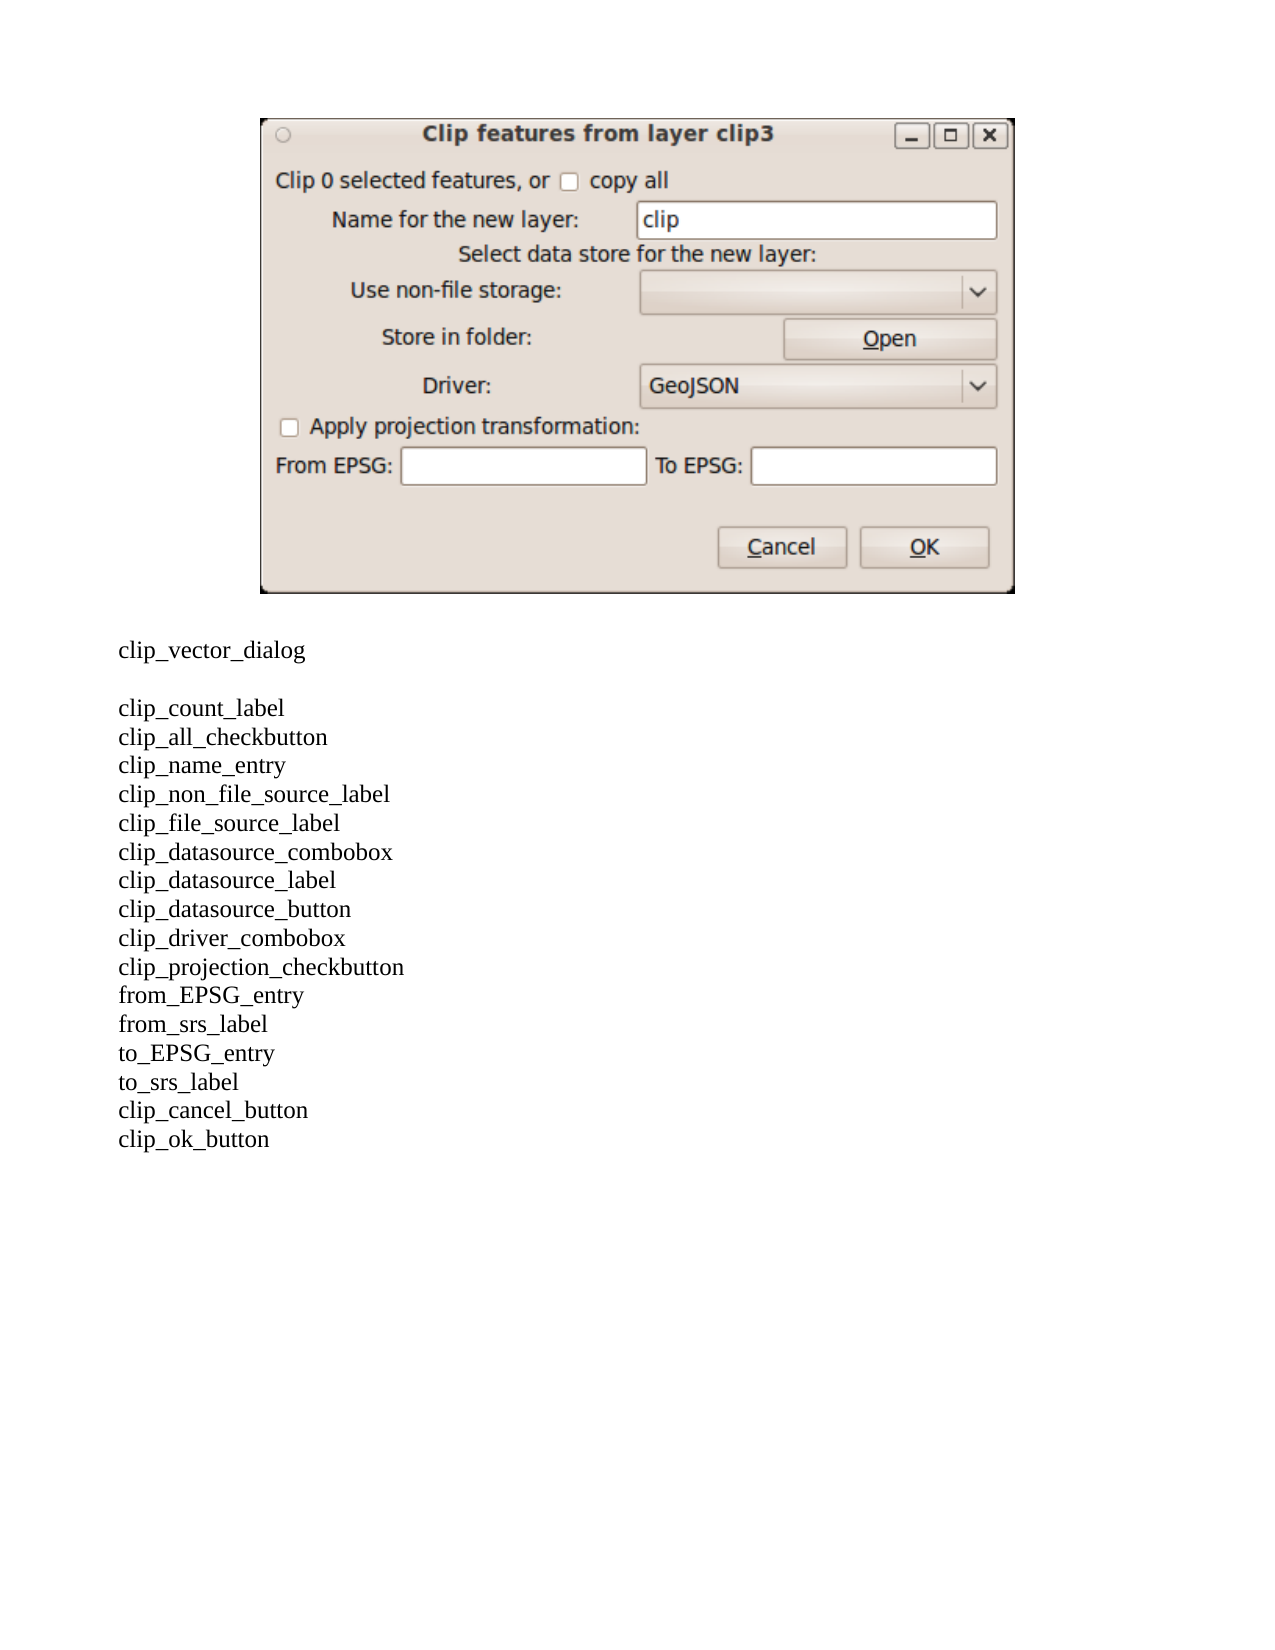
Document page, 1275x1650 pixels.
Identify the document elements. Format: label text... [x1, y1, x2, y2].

text clip_datasource_label [118, 866, 1157, 894]
text from_EPSG_entry [118, 981, 1157, 1009]
text clip_ok_button [118, 1124, 1157, 1153]
picture [260, 118, 1015, 594]
text clip_file_source_label [118, 808, 1157, 837]
text to_EPSG_entry [118, 1038, 1157, 1067]
text to_srs_label [118, 1067, 1157, 1096]
text clip_non_file_source_label [118, 779, 1157, 808]
text clip_driver_combobox [118, 923, 1157, 952]
text clip_cancel_button [118, 1096, 1157, 1124]
text clip_all_checkbutton [118, 722, 1157, 751]
text clip_count_label [118, 693, 1157, 722]
text clip_projection_checkbutton [118, 952, 1157, 981]
text from_srs_label [118, 1009, 1157, 1038]
text clip_datasource_combobox [118, 837, 1157, 866]
text clip_vector_dialog [118, 636, 1157, 664]
text clip_datasource_button [118, 894, 1157, 923]
text clip_name_entry [118, 751, 1157, 779]
